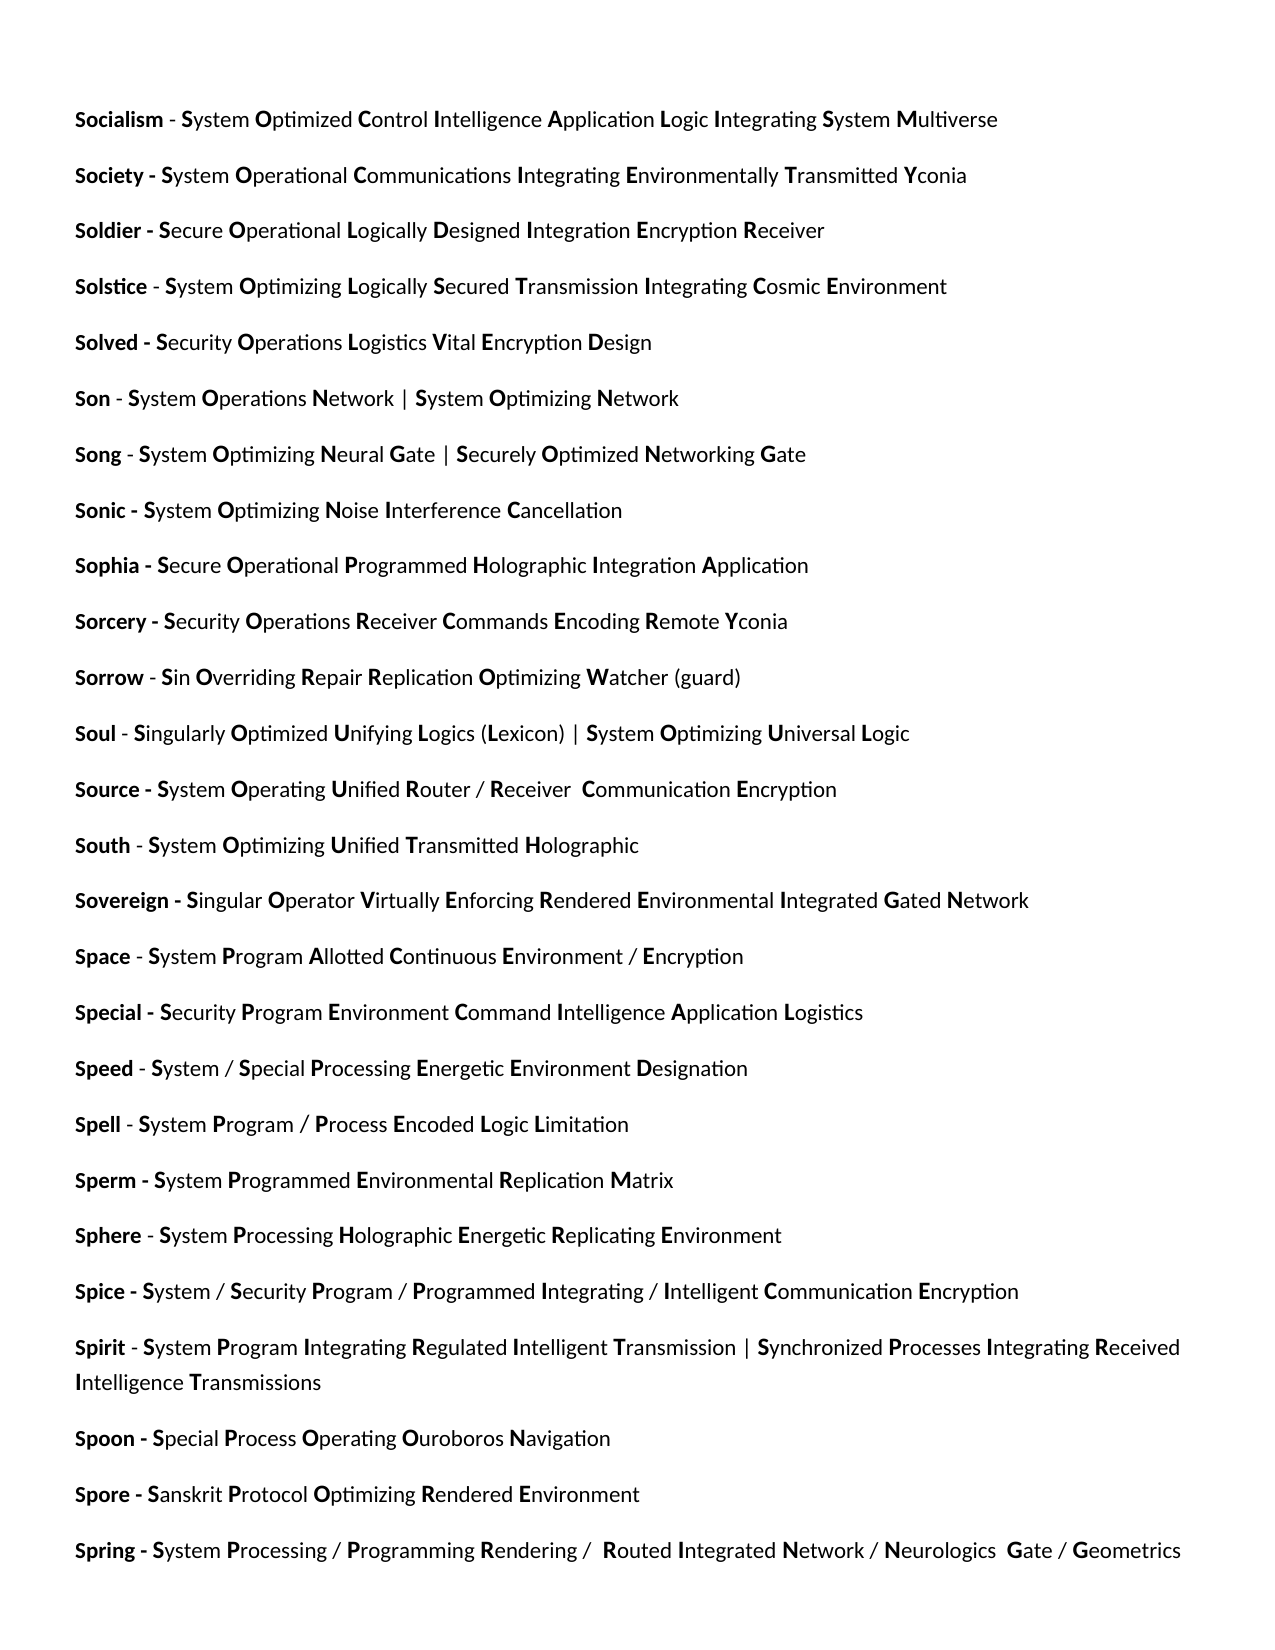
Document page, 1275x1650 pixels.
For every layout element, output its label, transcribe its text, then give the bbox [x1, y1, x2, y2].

text South - System Optimizing Unified Transmitted Holographic [75, 829, 1200, 859]
text Sonic - System Optimizing Noise Interference Cancellation [75, 494, 1200, 524]
text Sophia - Secure Operational Programmed Holographic Integration Application [75, 550, 1200, 580]
text Special - Security Program Environment Command Intelligence Application Logistics [75, 996, 1200, 1027]
text Son - System Operations Network | System Optimizing Network [75, 382, 1200, 413]
text Socialism - System Optimized Control Intelligence Application Logic Integrating System Multiverse [75, 103, 1200, 133]
text Spring - System Processing / Programming Rendering / Routed Integrated Network / Neurologics Gate / Geometrics [75, 1534, 1200, 1564]
text Solstice - System Optimizing Logically Secured Transmission Integrating Cosmic Environment [75, 271, 1200, 301]
text Sperm - System Programmed Environmental Replication Matrix [75, 1164, 1200, 1194]
text Solved - Security Operations Logistics Vital Encryption Design [75, 326, 1200, 357]
text Speed - System / Special Processing Energetic Environment Designation [75, 1052, 1200, 1083]
text Society - System Operational Communications Integrating Environmentally Transmitted Yconia [75, 159, 1200, 189]
text Sorcery - Security Operations Receiver Commands Encoding Remote Yconia [75, 606, 1200, 636]
text Spirit - System Program Integrating Regulated Intelligent Transmission | Synchronized Processes Integrating Received Intelligence Transmissions [75, 1331, 1200, 1397]
text Soul - Singularly Optimized Unifying Logics (Lexicon) | System Optimizing Universal Logic [75, 717, 1200, 748]
text Source - System Operating Unified Router / Receiver Communication Encryption [75, 773, 1200, 803]
text Spice - System / Security Program / Programmed Integrating / Intelligent Communication Encryption [75, 1276, 1200, 1306]
text Spell - System Program / Process Encoded Logic Limitation [75, 1108, 1200, 1138]
text Space - System Program Allotted Continuous Environment / Encryption [75, 941, 1200, 971]
text Sphere - System Processing Holographic Energetic Replicating Environment [75, 1220, 1200, 1250]
text Sorrow - Sin Overriding Repair Replication Optimizing Watcher (guard) [75, 661, 1200, 692]
text Spoon - Special Process Operating Ouroboros Navigation [75, 1422, 1200, 1453]
text Sovereign - Singular Operator Virtually Enforcing Rendered Environmental Integrated Gated Network [75, 885, 1200, 915]
text Song - System Optimizing Neural Gate | Securely Optimized Networking Gate [75, 438, 1200, 468]
text Soldier - Secure Operational Logically Designed Integration Encryption Receiver [75, 215, 1200, 245]
text Spore - Sanskrit Protocol Optimizing Rendered Environment [75, 1478, 1200, 1508]
